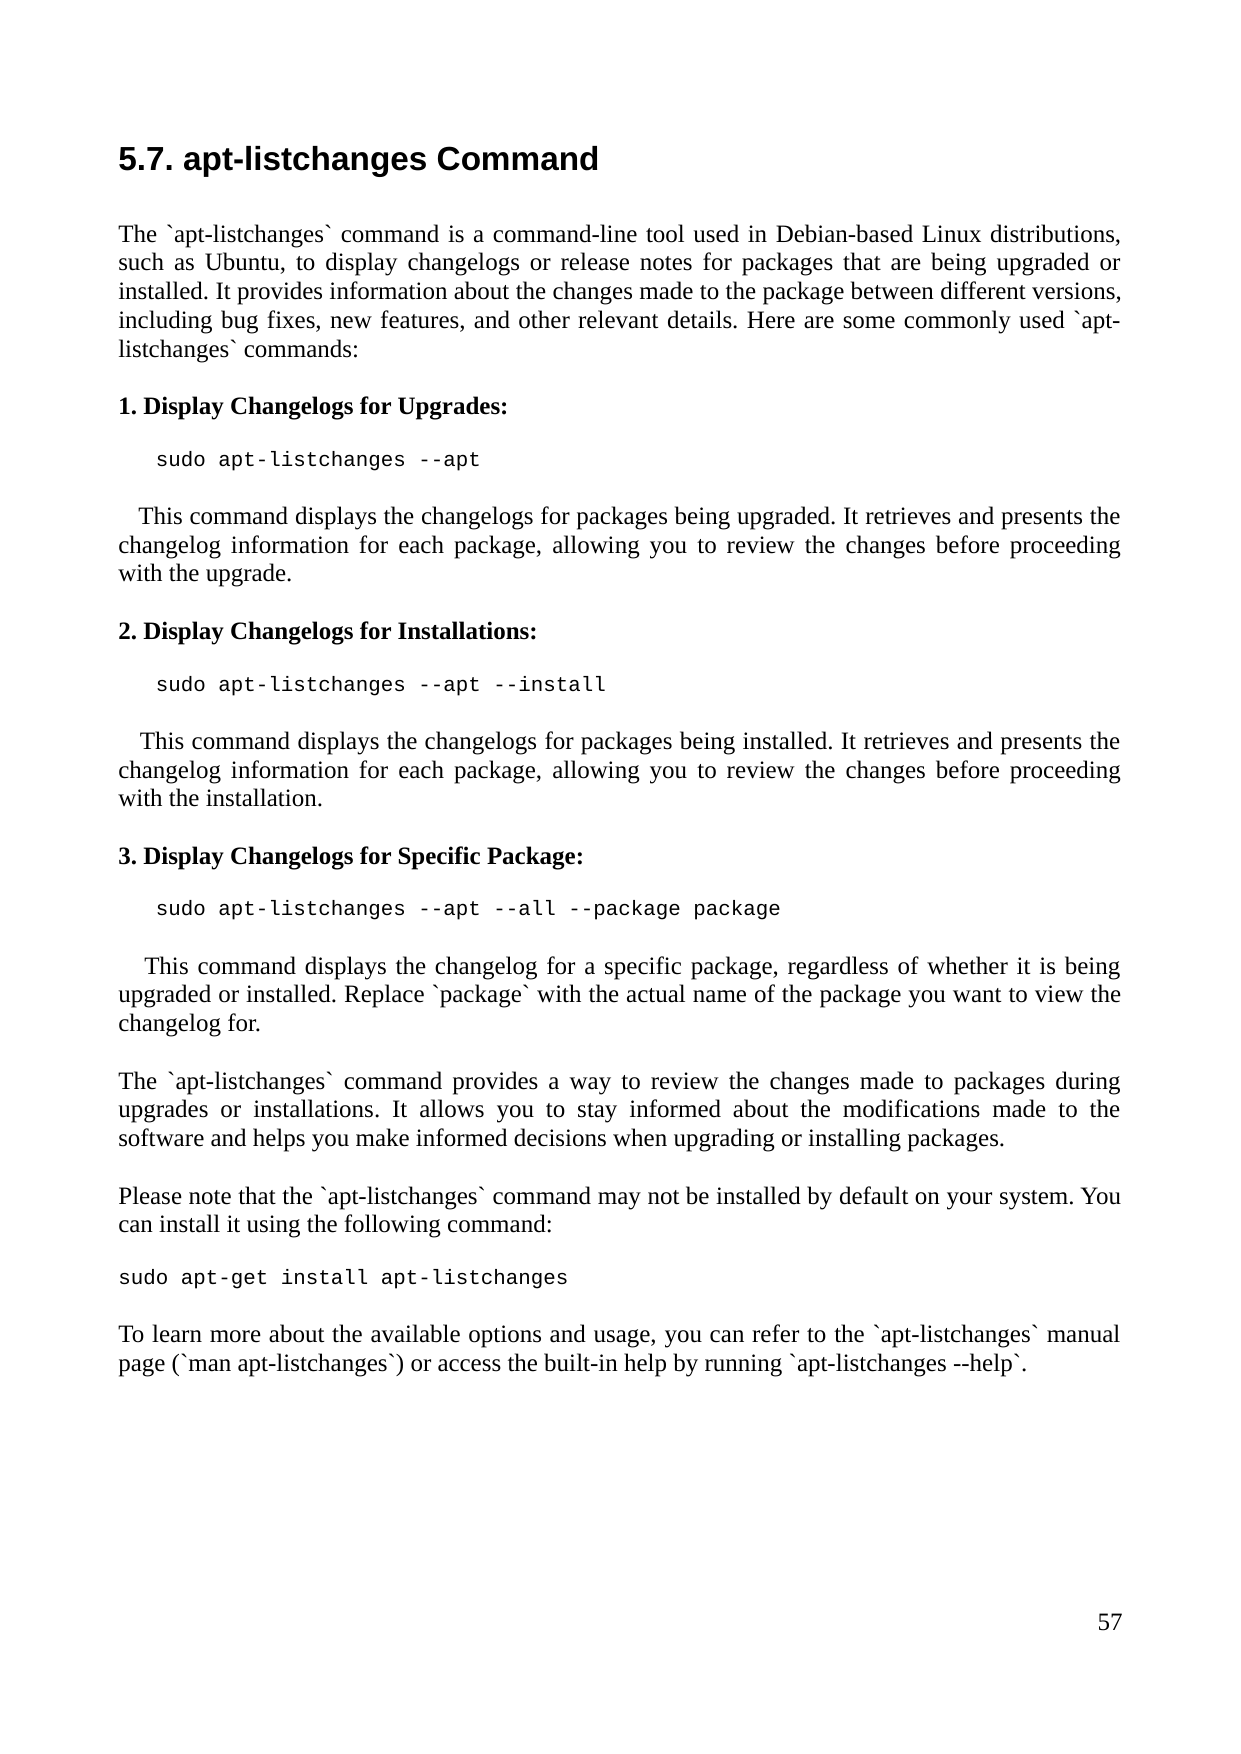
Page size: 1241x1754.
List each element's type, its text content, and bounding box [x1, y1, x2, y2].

subtitle 5.7. apt-listchanges Command [118, 139, 1122, 177]
text Please note that the `apt-listchanges` command may not be installed by default on your system. You can install it using the following command: [118, 1181, 1122, 1238]
text sudo apt-listchanges --apt --all --package package [118, 898, 1122, 922]
text The `apt-listchanges` command provides a way to review the changes made to packages during upgrades or installations. It allows you to stay informed about the modifications made to the software and helps you make informed decisions when upgrading or installing packages. [118, 1066, 1122, 1152]
text sudo apt-listchanges --apt [118, 449, 1122, 472]
text 1. Display Changelogs for Upgrades: [118, 391, 1122, 420]
text 3. Display Changelogs for Specific Package: [118, 841, 1122, 870]
text 2. Display Changelogs for Installations: [118, 616, 1122, 645]
text sudo apt-get install apt-listchanges [118, 1267, 1122, 1291]
text The `apt-listchanges` command is a command-line tool used in Debian-based Linux distributions, such as Ubuntu, to display changelogs or release notes for packages that are being upgraded or installed. It provides information about the changes made to the package between different versions, including bug fixes, new features, and other relevant details. Here are some commonly used `apt-listchanges` commands: [118, 219, 1122, 362]
text To learn more about the available options and usage, you can refer to the `apt-listchanges` manual page (`man apt-listchanges`) or access the built-in help by running `apt-listchanges --help`. [118, 1319, 1122, 1377]
text sudo apt-listchanges --apt --install [118, 673, 1122, 697]
text This command displays the changelog for a specific package, regardless of whether it is being upgraded or installed. Replace `package` with the actual name of the package you want to view the changelog for. [118, 951, 1122, 1037]
text This command displays the changelogs for packages being installed. It retrieves and presents the changelog information for each package, allowing you to review the changes before proceeding with the installation. [118, 726, 1122, 812]
text This command displays the changelogs for packages being upgraded. It retrieves and presents the changelog information for each package, allowing you to review the changes before proceeding with the upgrade. [118, 501, 1122, 587]
